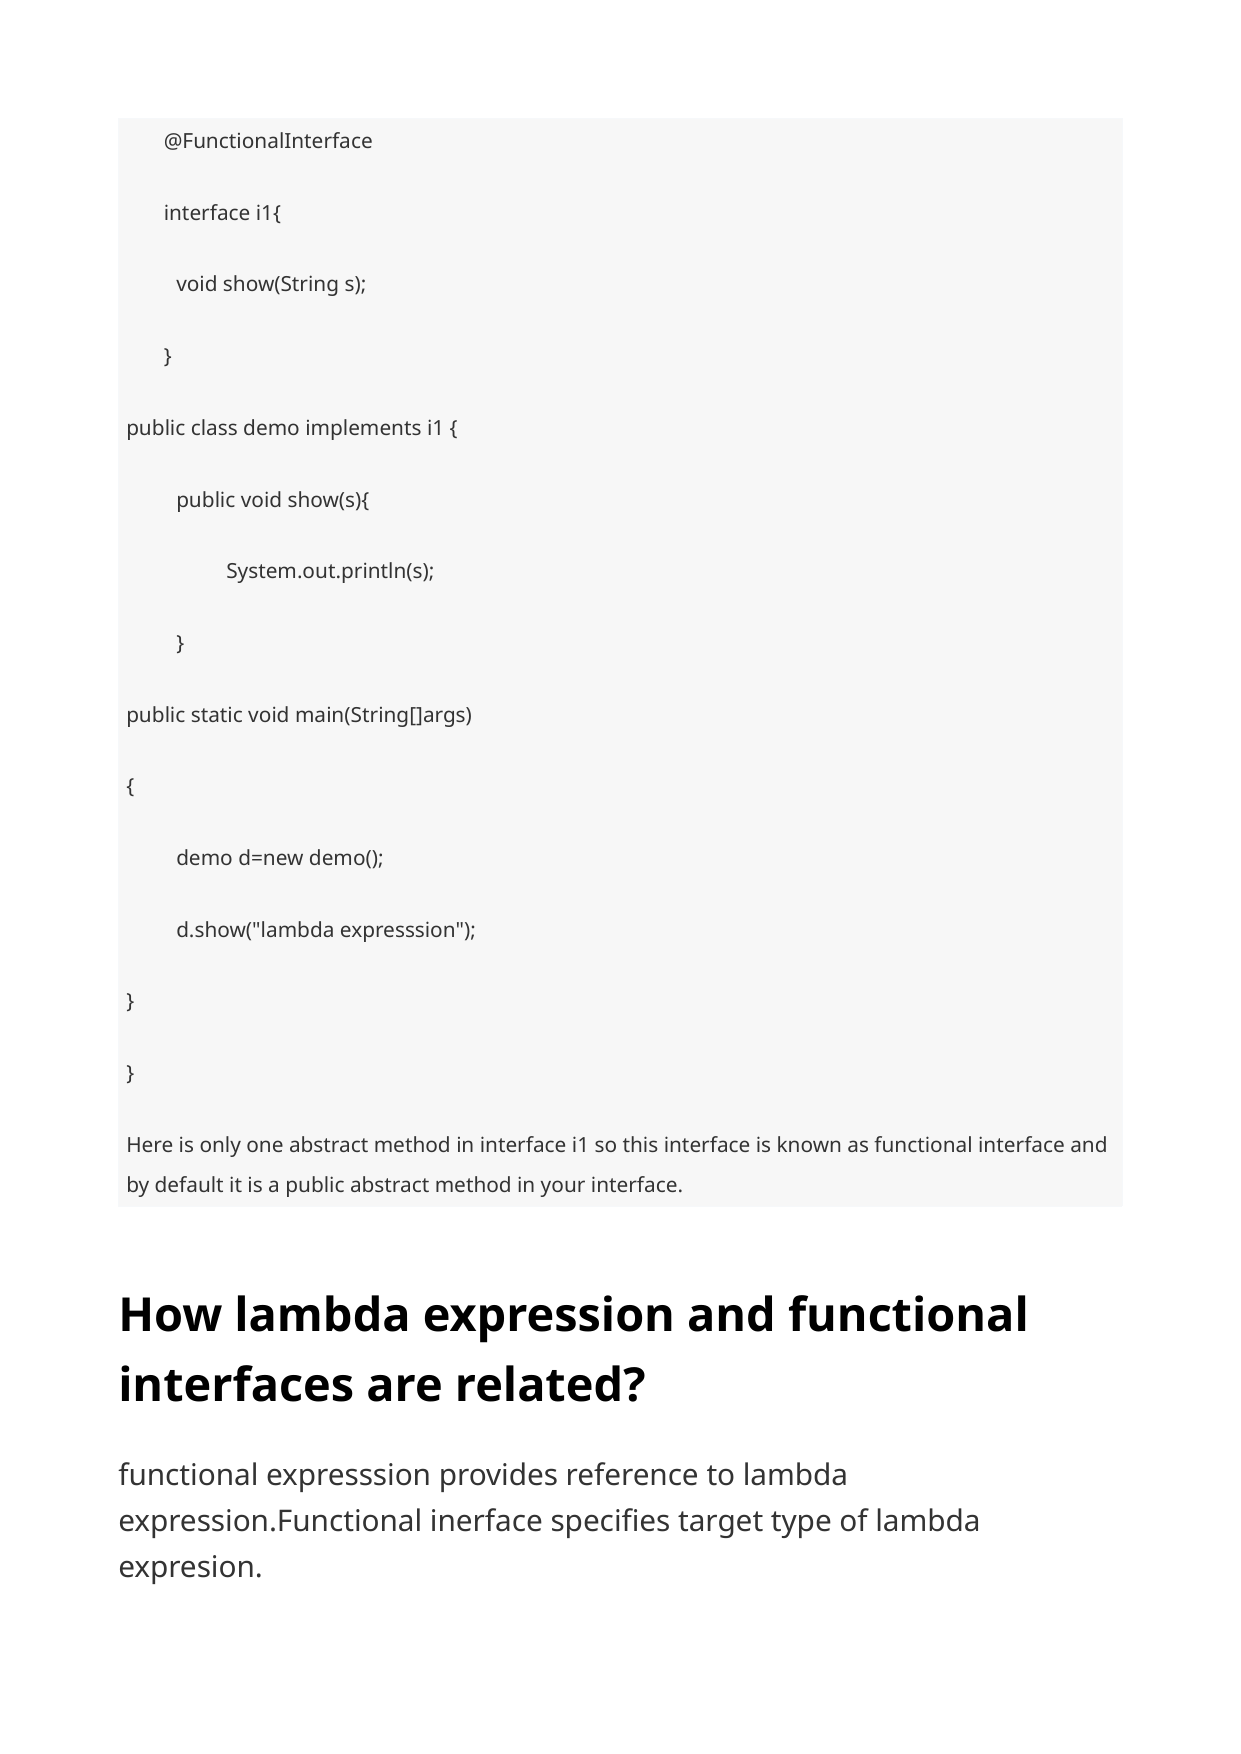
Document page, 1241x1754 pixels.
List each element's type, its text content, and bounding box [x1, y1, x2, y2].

text interface i1{ [119, 190, 1122, 226]
subtitle How lambda expression and functional interfaces are related? [118, 1282, 1122, 1416]
text Here is only one abstract method in interface i1 so this interface is known as functional interface and by default it is a public abstract method in your interface. [119, 1122, 1122, 1206]
text { [119, 764, 1122, 800]
text } [119, 620, 1122, 657]
text public void show(s){ [119, 477, 1122, 513]
text } [119, 1050, 1122, 1087]
text public class demo implements i1 { [119, 405, 1122, 442]
text public static void main(String[]args) [119, 692, 1122, 728]
text } [119, 333, 1122, 370]
text functional expresssion provides reference to lambda expression.Functional inerface specifies target type of lambda expresion. [118, 1453, 1122, 1587]
text void show(String s); [119, 262, 1122, 298]
text demo d=new demo(); [119, 835, 1122, 872]
text } [119, 979, 1122, 1015]
text @FunctionalInterface [119, 119, 1122, 154]
text System.out.println(s); [119, 548, 1122, 585]
text d.show("lambda expresssion"); [119, 907, 1122, 943]
